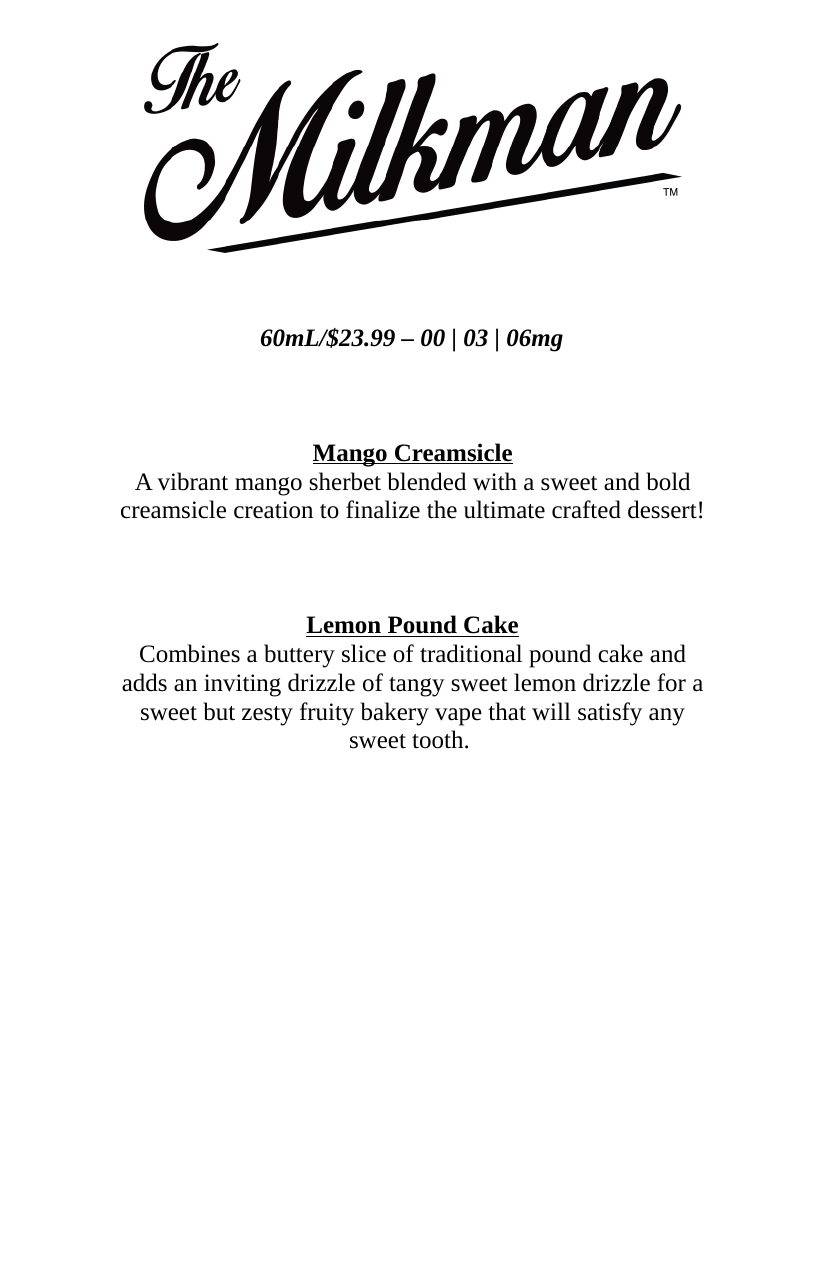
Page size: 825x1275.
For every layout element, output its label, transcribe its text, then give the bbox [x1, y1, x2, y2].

text 60mL/$23.99 – 00 | 03 | 06mg [118, 323, 707, 352]
picture [118, 0, 707, 295]
text Combines a buttery slice of traditional pound cake and adds an inviting drizzle of tangy sweet lemon drizzle for a sweet but zesty fruity bakery vape that will satisfy any sweet tooth. [118, 639, 707, 754]
text Mango Creamsicle [118, 438, 707, 467]
text Lemon Pound Cake [118, 611, 707, 639]
text A vibrant mango sherbet blended with a sweet and bold creamsicle creation to finalize the ultimate crafted dessert! [118, 467, 707, 524]
